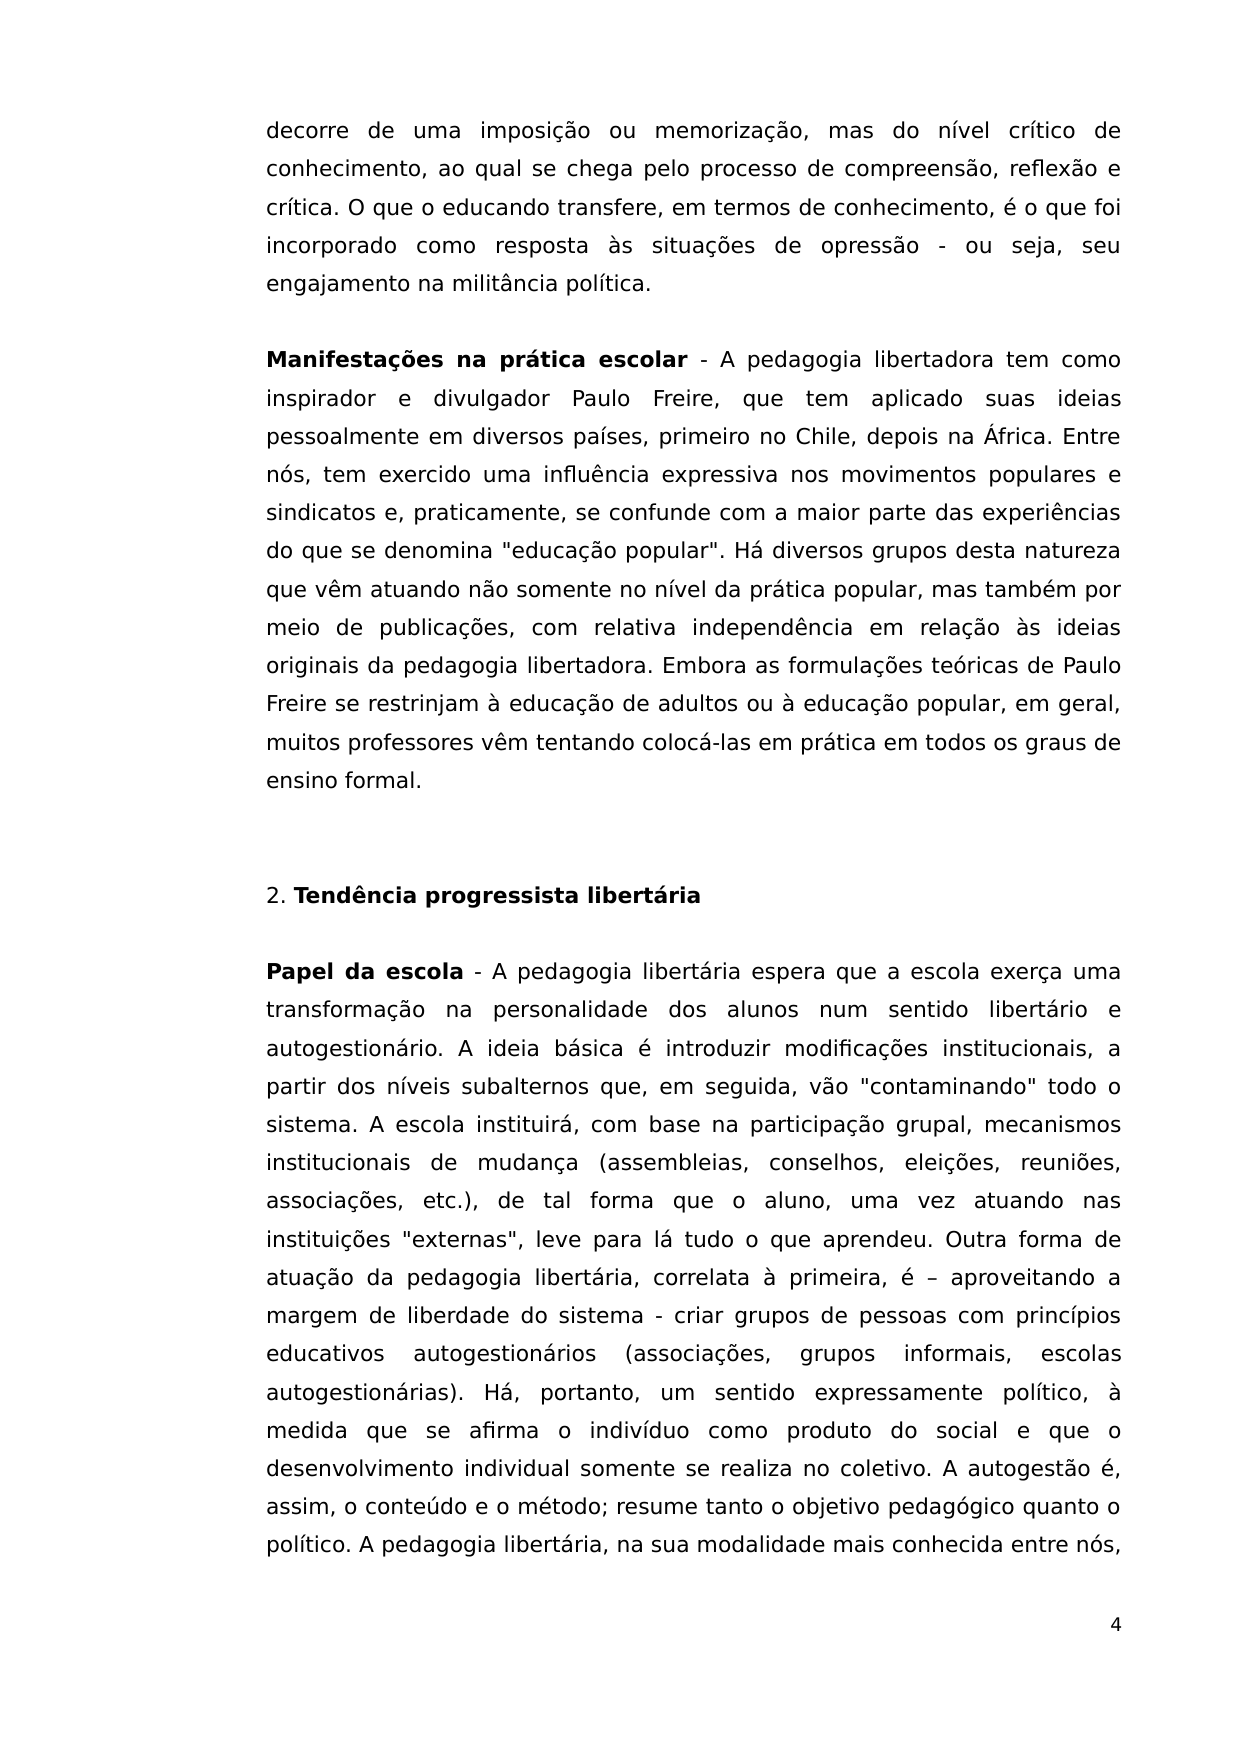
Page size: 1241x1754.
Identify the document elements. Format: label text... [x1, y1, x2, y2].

text Papel da escola - A pedagogia libertária espera que a escola exerça uma transformação na personalidade dos alunos num sentido libertário e autogestionário. A ideia básica é introduzir modificações institucionais, a partir dos níveis subalternos que, em seguida, vão "contaminando" todo o sistema. A escola instituirá, com base na participação grupal, mecanismos institucionais de mudança (assembleias, conselhos, eleições, reuniões, associações, etc.), de tal forma que o aluno, uma vez atuando nas instituições "externas", leve para lá tudo o que aprendeu. Outra forma de atuação da pedagogia libertária, correlata à primeira, é – aproveitando a margem de liberdade do sistema - criar grupos de pessoas com princípios educativos autogestionários (associações, grupos informais, escolas autogestionárias). Há, portanto, um sentido expressamente político, à medida que se afirma o indivíduo como produto do social e que o desenvolvimento individual somente se realiza no coletivo. A autogestão é, assim, o conteúdo e o método; resume tanto o objetivo pedagógico quanto o político. A pedagogia libertária, na sua modalidade mais conhecida entre nós, [266, 959, 1122, 1558]
text decorre de uma imposição ou memorização, mas do nível crítico de conhecimento, ao qual se chega pelo processo de compreensão, reflexão e crítica. O que o educando transfere, em termos de conhecimento, é o que foi incorporado como resposta às situações de opressão - ou seja, seu engajamento na militância política. [266, 118, 1122, 297]
text 2. Tendência progressista libertária [266, 883, 1122, 908]
text Manifestações na prática escolar - A pedagogia libertadora tem como inspirador e divulgador Paulo Freire, que tem aplicado suas ideias pessoalmente em diversos países, primeiro no Chile, depois na África. Entre nós, tem exercido uma influência expressiva nos movimentos populares e sindicatos e, praticamente, se confunde com a maior parte das experiências do que se denomina "educação popular". Há diversos grupos desta natureza que vêm atuando não somente no nível da prática popular, mas também por meio de publicações, com relativa independência em relação às ideias originais da pedagogia libertadora. Embora as formulações teóricas de Paulo Freire se restrinjam à educação de adultos ou à educação popular, em geral, muitos professores vêm tentando colocá-las em prática em todos os graus de ensino formal. [266, 347, 1122, 793]
